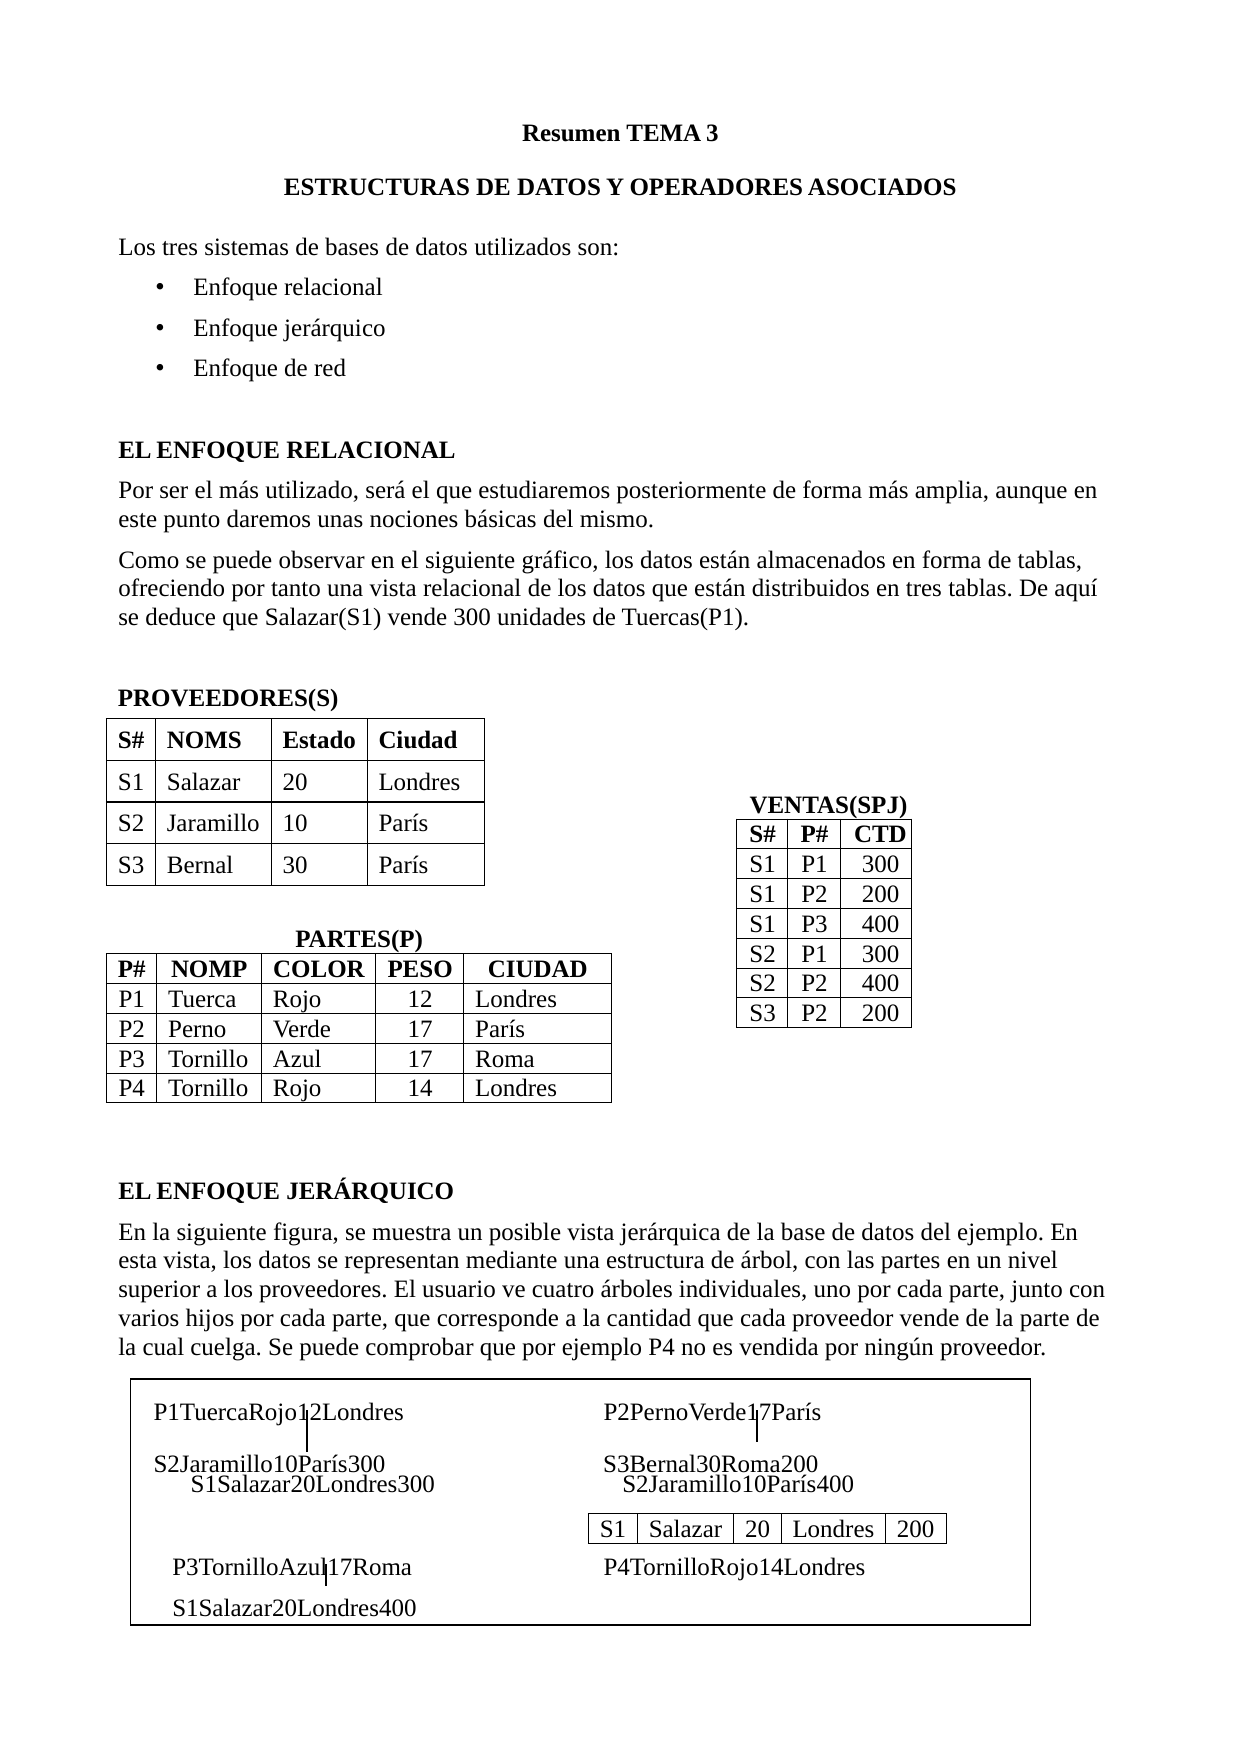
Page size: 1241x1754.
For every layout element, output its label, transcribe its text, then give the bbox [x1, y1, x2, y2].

table_cell 12 [376, 984, 463, 1013]
table_cell Verde [262, 1014, 375, 1043]
table_cell Ciudad [368, 719, 484, 760]
table_cell P1 [788, 849, 840, 878]
table_cell S2 [737, 969, 787, 997]
table_cell 30 [272, 844, 367, 885]
table_cell Jaramillo [156, 803, 271, 843]
list Enfoque de red [156, 353, 1122, 382]
table_cell Perno [157, 1014, 261, 1043]
table_cell COLOR [262, 954, 375, 983]
list Enfoque jerárquico [156, 313, 1122, 342]
table_cell París [464, 1014, 611, 1043]
text Resumen TEMA 3 [118, 118, 1122, 147]
table_header S1 [589, 1514, 637, 1543]
table_cell 400 [841, 909, 911, 938]
table_cell Rojo [262, 984, 375, 1013]
table_cell Rojo [262, 1074, 375, 1102]
table_cell P3 [788, 909, 840, 938]
table_cell S3 [737, 998, 787, 1027]
table_cell Azul [262, 1044, 375, 1072]
table_cell Londres [368, 761, 484, 801]
table_cell P2 [788, 998, 840, 1027]
table_cell P3 [107, 1044, 156, 1072]
table_cell 300 [841, 939, 911, 967]
table_cell Londres [464, 1074, 611, 1102]
table_cell P# [107, 954, 156, 983]
table_header Londres [782, 1514, 885, 1543]
table_cell CTD [841, 820, 911, 848]
table_cell 300 [841, 849, 911, 878]
table_cell CIUDAD [464, 954, 611, 983]
table_cell S2 [107, 803, 155, 843]
table_header 200 [886, 1514, 946, 1543]
table_cell Bernal [156, 844, 271, 885]
text Como se puede observar en el siguiente gráfico, los datos están almacenados en forma de tablas, ofreciendo por tanto una vista relacional de los datos que están distribuidos en tres tablas. De aquí se deduce que Salazar(S1) vende 300 unidades de Tuercas(P1). [118, 545, 1122, 631]
table_cell P4 [107, 1074, 156, 1102]
table_cell S# [737, 820, 787, 848]
text Los tres sistemas de bases de datos utilizados son: [118, 232, 1122, 260]
text EL ENFOQUE RELACIONAL [118, 435, 1122, 463]
table_cell P1 [788, 939, 840, 967]
table_cell S2 [737, 939, 787, 967]
table_cell Tornillo [157, 1074, 261, 1102]
table_cell P# [788, 820, 840, 848]
table_cell 14 [376, 1074, 463, 1102]
table_cell S1 [107, 761, 155, 801]
table_header Salazar [638, 1514, 733, 1543]
table_cell P1 [107, 984, 156, 1013]
table_cell París [368, 803, 484, 843]
table_cell Estado [272, 719, 367, 760]
table_cell NOMS [156, 719, 271, 760]
table_cell S3 [107, 844, 155, 885]
text En la siguiente figura, se muestra un posible vista jerárquica de la base de datos del ejemplo. En esta vista, los datos se representan mediante una estructura de árbol, con las partes en un nivel superior a los proveedores. El usuario ve cuatro árboles individuales, uno por cada parte, junto con varios hijos por cada parte, que corresponde a la cantidad que cada proveedor vende de la parte de la cual cuelga. Se puede comprobar que por ejemplo P4 no es vendida por ningún proveedor. [118, 1217, 1122, 1361]
table_cell NOMP [157, 954, 261, 983]
table_cell PESO [376, 954, 463, 983]
table_cell París [368, 844, 484, 885]
text Por ser el más utilizado, será el que estudiaremos posteriormente de forma más amplia, aunque en este punto daremos unas nociones básicas del mismo. [118, 475, 1122, 533]
table_cell 200 [841, 998, 911, 1027]
table_header PROVEEDORES(S) [106, 678, 484, 718]
table_cell Londres [464, 984, 611, 1013]
table_cell 17 [376, 1044, 463, 1072]
table_cell 20 [272, 761, 367, 801]
table_header VENTAS(SPJ) [737, 790, 912, 818]
table_header 20 [734, 1514, 781, 1543]
table_cell Tuerca [157, 984, 261, 1013]
table_cell 17 [376, 1014, 463, 1043]
table_cell Salazar [156, 761, 271, 801]
table_cell P2 [107, 1014, 156, 1043]
table_cell S1 [737, 849, 787, 878]
table_cell P2 [788, 969, 840, 997]
table_cell 10 [272, 803, 367, 843]
table_cell S# [107, 719, 155, 760]
text EL ENFOQUE JERÁRQUICO [118, 1176, 1122, 1205]
table_cell 200 [841, 879, 911, 908]
list Enfoque relacional [156, 272, 1122, 301]
table_cell S1 [737, 909, 787, 938]
table_cell Tornillo [157, 1044, 261, 1072]
text ESTRUCTURAS DE DATOS Y OPERADORES ASOCIADOS [118, 172, 1122, 201]
table_header PARTES(P) [106, 925, 612, 953]
table_cell P2 [788, 879, 840, 908]
table_cell Roma [464, 1044, 611, 1072]
table_cell 400 [841, 969, 911, 997]
table_cell S1 [737, 879, 787, 908]
